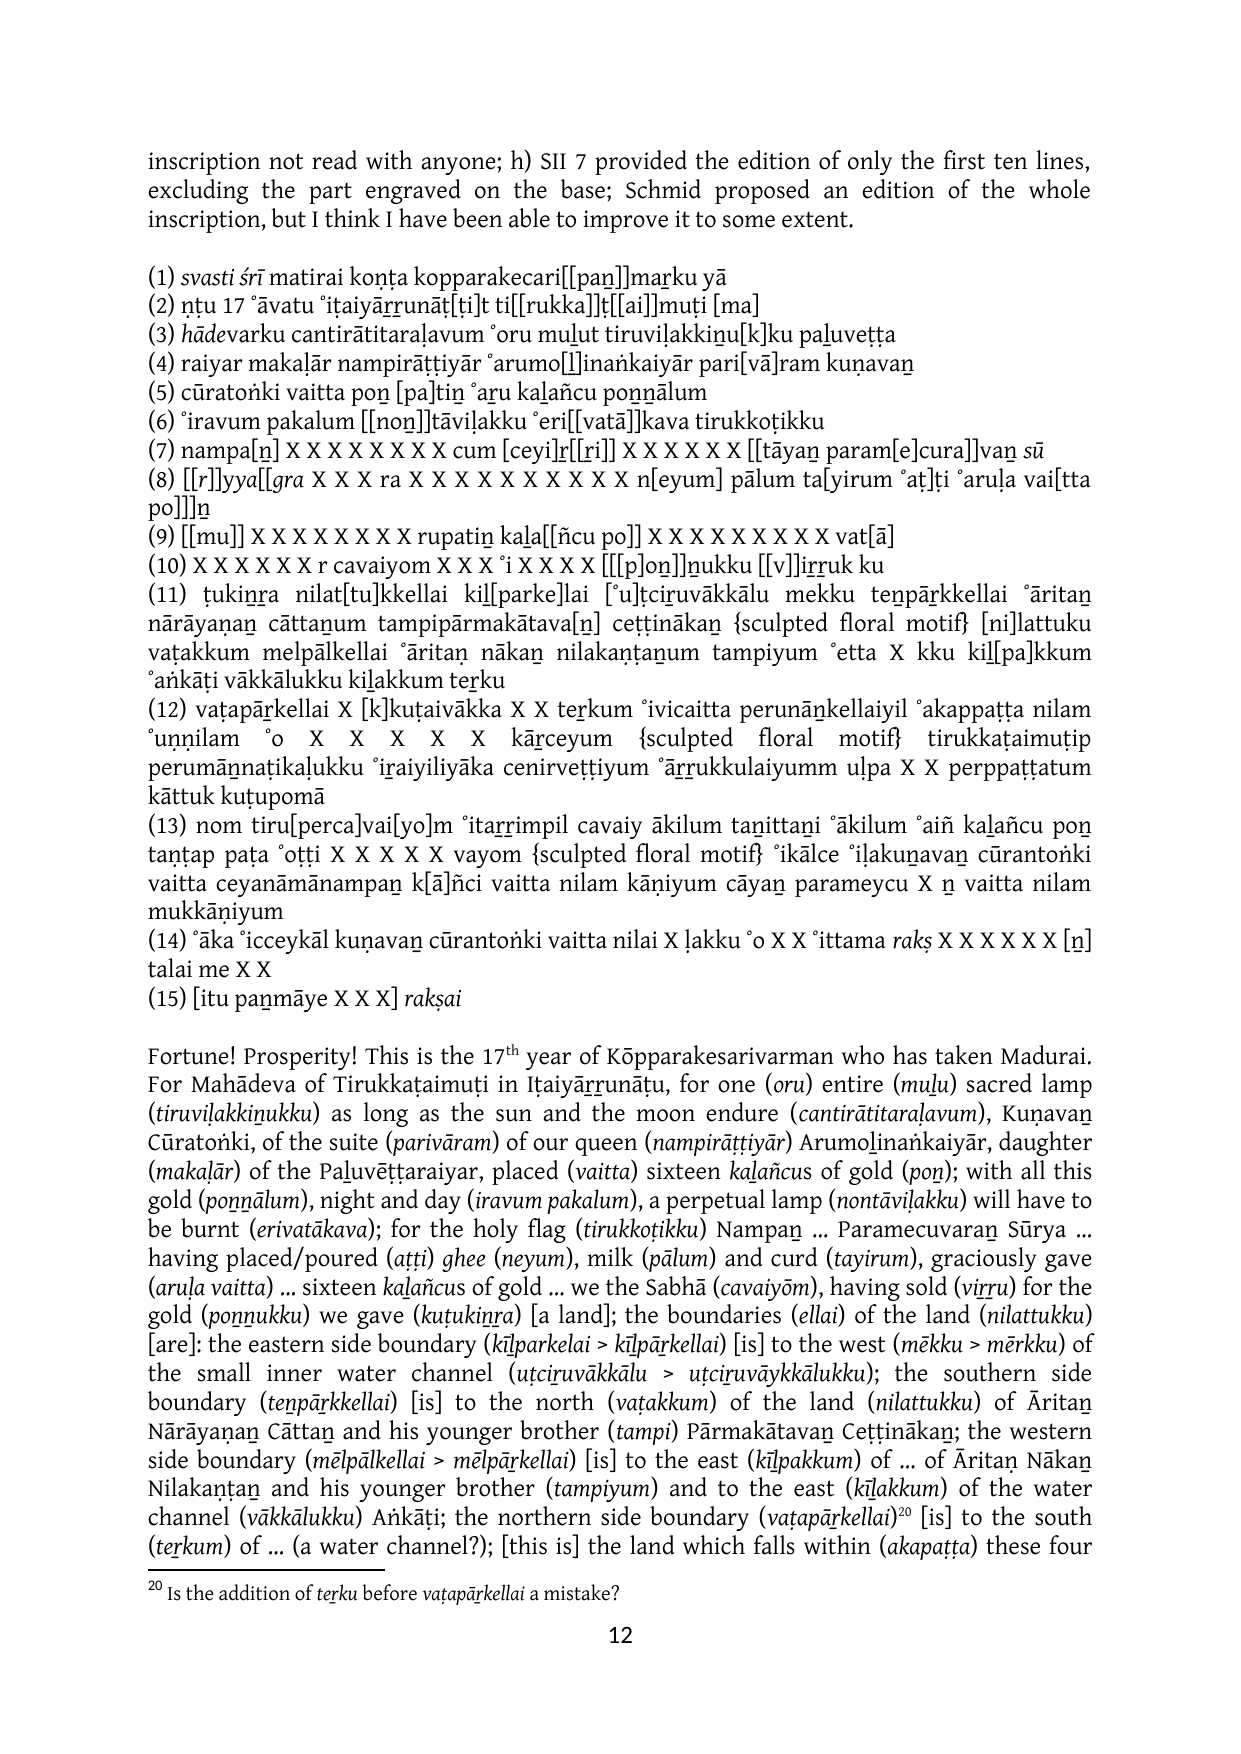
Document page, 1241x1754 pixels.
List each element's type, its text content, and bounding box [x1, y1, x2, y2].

text (2) ṇṭu 17 ˚āvatu ˚iṭaiyāṟṟunāṭ[ṭi]t ti[[rukka]]ṭ[[ai]]muṭi [ma] [148, 292, 1093, 321]
text (13) nom tiru[perca]vai[yo]m ˚itaṟṟimpil cavaiy ākilum taṉittaṉi ˚ākilum ˚aiñ kaḻañcu poṉ taṇṭap paṭa ˚oṭṭi X X X X X vayom {sculpted floral motif} ˚ikālce ˚iḷakuṉavaṉ cūrantoṅki vaitta ceyanāmānampaṉ k[ā]ñci vaitta nilam kāṇiyum cāyaṉ parameycu X ṉ vaitta nilam mukkāṇiyum [148, 811, 1093, 927]
text (14) ˚āka ˚icceykāl kuṇavaṉ cūrantoṅki vaitta nilai X ḷakku ˚o X X ˚ittama rakṣ X X X X X X [ṉ] talai me X X [148, 927, 1093, 984]
text (1) svasti śrī matirai koṇṭa kopparakecari[[paṉ]]maṟku yā [148, 263, 1093, 292]
text (5) cūratoṅki vaitta poṉ [pa]tiṉ ˚aṟu kaḻañcu poṉṉālum [148, 378, 1093, 407]
text (8) [[r]]yya[[gra X X X ra X X X X X X X X X X n[eyum] pālum ta[yirum ˚aṭ]ṭi ˚aruḷa vai[tta po]]]ṉ [148, 465, 1093, 523]
text (12) vaṭapāṟkellai X [k]kuṭaivākka X X teṟkum ˚ivicaitta perunāṉkellaiyil ˚akappaṭṭa nilam ˚uṇṇilam ˚o X X X X X kāṟceyum {sculpted floral motif} tirukkaṭaimuṭip perumāṉnaṭikaḷukku ˚iṟaiyiliyāka cenirveṭṭiyum ˚āṟṟukkulaiyumm uḷpa X X perppaṭṭatum kāttuk kuṭupomā [148, 696, 1093, 811]
text (11) ṭukiṉṟa nilat[tu]kkellai kiḻ[parke]lai [˚u]ṭciṟuvākkālu mekku teṉpāṟkkellai ˚āritaṉ nārāyaṇaṉ cāttaṉum tampipārmakātava[ṉ] ceṭṭinākaṉ {sculpted floral motif} [ni]lattuku vaṭakkum melpālkellai ˚āritaṇ nākaṉ nilakaṇṭaṉum tampiyum ˚etta X kku kiḻ[pa]kkum ˚aṅkāṭi vākkālukku kiḻakkum teṟku [148, 580, 1093, 696]
text Is the addition of teṟku before vaṭapāṟkellai a mistake? [148, 1576, 1093, 1606]
text (9) [[mu]] X X X X X X X X rupatiṉ kaḻa[[ñcu po]] X X X X X X X X X vat[ā] [148, 523, 1093, 552]
text inscription not read with anyone; h) SII 7 provided the edition of only the first ten lines, excluding the part engraved on the base; Schmid proposed an edition of the whole inscription, but I think I have been able to improve it to some extent. [148, 148, 1093, 234]
text Fortune! Prosperity! This is the 17th year of Kōpparakesarivarman who has taken Madurai. For Mahādeva of Tirukkaṭaimuṭi in Iṭaiyāṟṟunāṭu, for one (oru) entire (muḻu) sacred lamp (tiruviḷakkiṉukku) as long as the sun and the moon endure (cantirātitaraḷavum), Kuṇavaṉ Cūratoṅki, of the suite (parivāram) of our queen (nampirāṭṭiyār) Arumoḻinaṅkaiyār, daughter (makaḷār) of the Paḻuvēṭṭaraiyar, placed (vaitta) sixteen kaḻañcus of gold (poṉ); with all this gold (poṉṉālum), night and day (iravum pakalum), a perpetual lamp (nontāviḷakku) will have to be burnt (erivatākava); for the holy flag (tirukkoṭikku) Nampaṉ … Paramecuvaraṉ Sūrya … having placed/poured (aṭṭi) ghee (neyum), milk (pālum) and curd (tayirum), graciously gave (aruḷa vaitta) … sixteen kaḻañcus of gold … we the Sabhā (cavaiyōm), having sold (viṟṟu) for the gold (poṉṉukku) we gave (kuṭukiṉṟa) [a land]; the boundaries (ellai) of the land (nilattukku) [are]: the eastern side boundary (kīḻparkelai > kīḻpāṟkellai) [is] to the west (mēkku > mērkku) of the small inner water channel (uṭciṟuvākkālu > uṭciṟuvāykkālukku); the southern side boundary (teṉpāṟkkellai) [is] to the north (vaṭakkum) of the land (nilattukku) of Āritaṉ Nārāyaṇaṉ Cāttaṉ and his younger brother (tampi) Pārmakātavaṉ Ceṭṭinākaṉ; the western side boundary (mēlpālkellai > mēlpāṟkellai) [is] to the east (kīḻpakkum) of … of Āritaṇ Nākaṉ Nilakaṇṭaṉ and his younger brother (tampiyum) and to the east (kīḻakkum) of the water channel (vākkālukku) Aṅkāṭi; the northern side boundary (vaṭapāṟkellai) [is] to the south (teṟkum) of … (a water channel?); [this is] the land which falls within (akapaṭṭa) these four [148, 1042, 1093, 1561]
text (4) raiyar makaḷār nampirāṭṭiyār ˚arumo[ḻ]inaṅkaiyār pari[vā]ram kuṇavaṉ [148, 349, 1093, 378]
text (3) hādevarku cantirātitaraḷavum ˚oru muḻut tiruviḷakkiṉu[k]ku paḻuveṭṭa [148, 321, 1093, 349]
text (10) X X X X X X r cavaiyom X X X ˚i X X X X [[[p]oṉ]]ṉukku [[v]]iṟṟuk ku [148, 552, 1093, 580]
text (7) nampa[ṉ] X X X X X X X X cum [ceyi]ṟ[[ṟi]] X X X X X X [[tāyaṉ param[e]cura]]vaṉ sū [148, 436, 1093, 465]
text (15) [itu paṉmāye X X X] rakṣai [148, 984, 1093, 1013]
text (6) ˚iravum pakalum [[noṉ]]tāviḷakku ˚eri[[vatā]]kava tirukkoṭikku [148, 407, 1093, 436]
